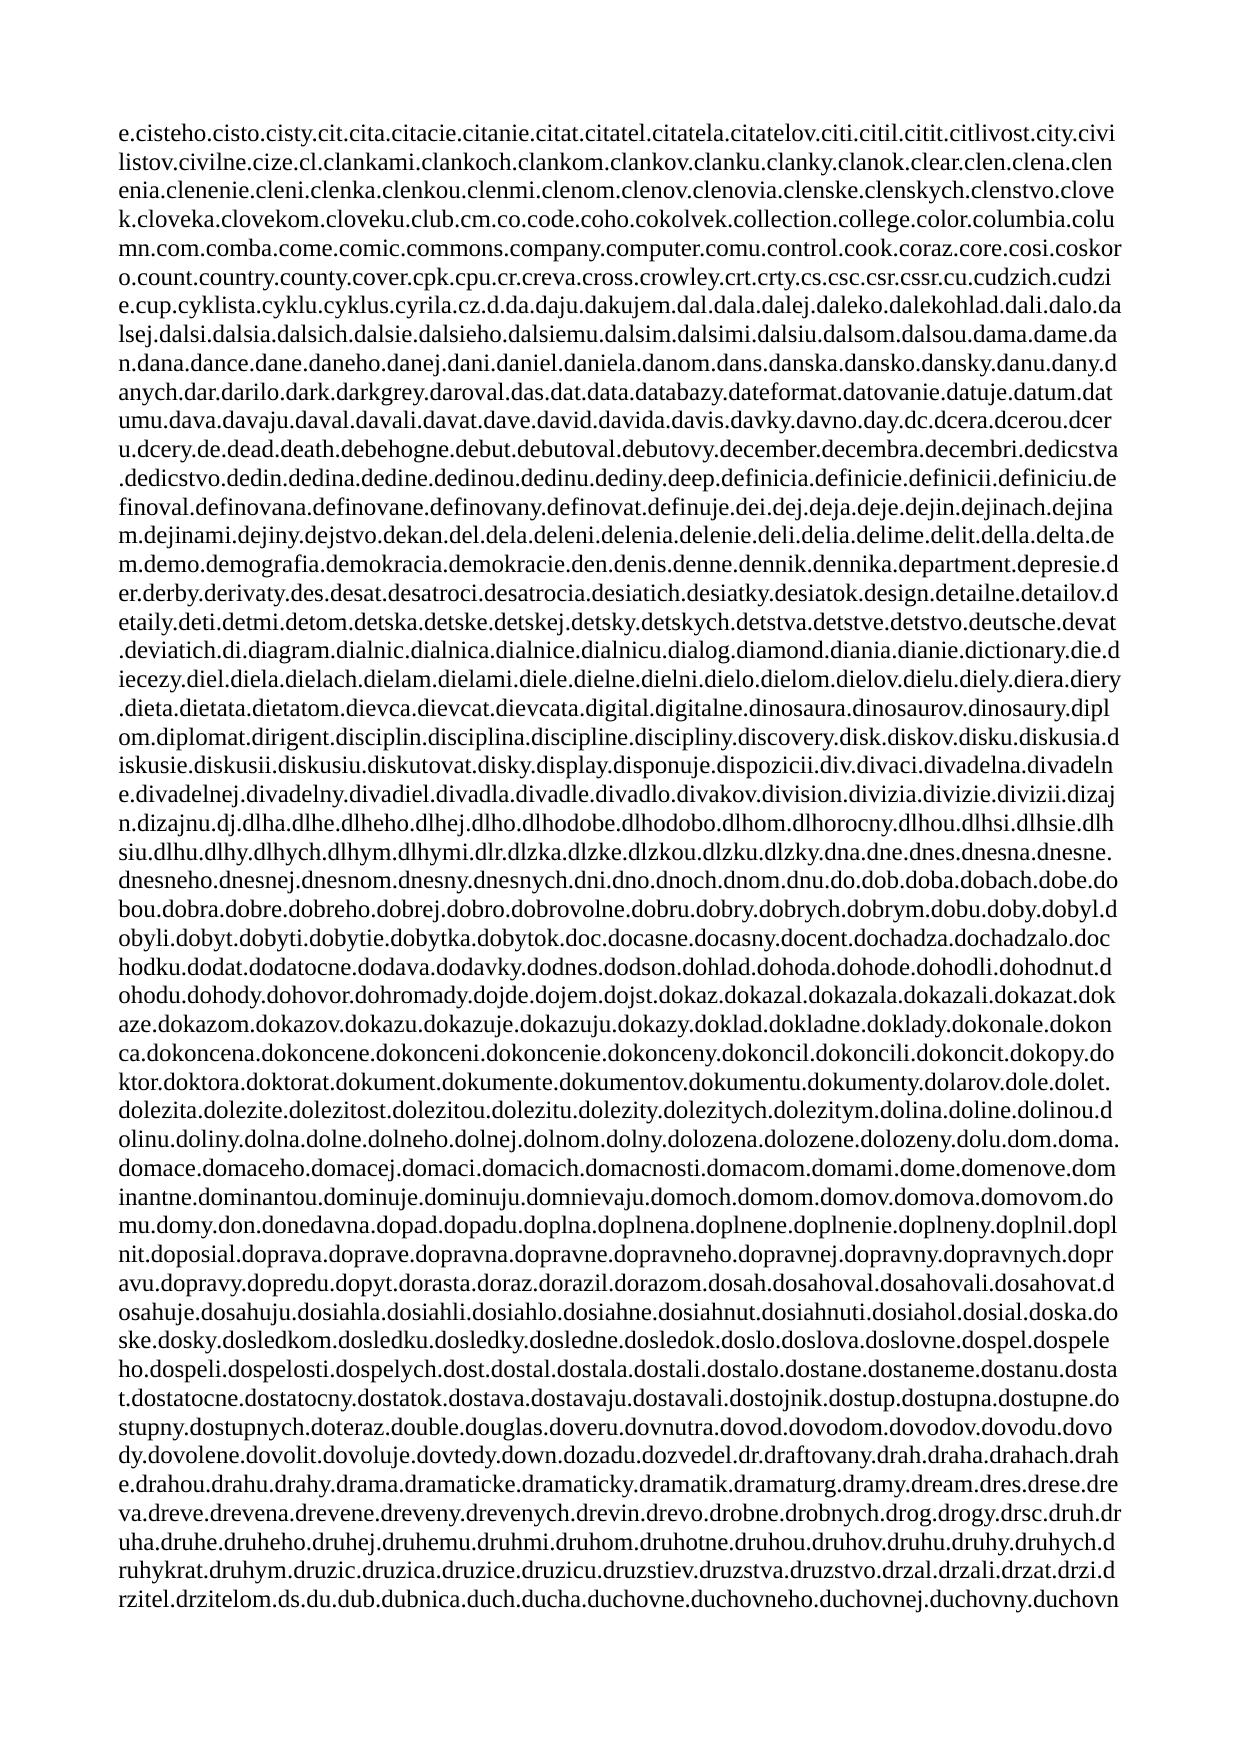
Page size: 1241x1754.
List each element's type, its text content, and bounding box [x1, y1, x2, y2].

text bou.dobra.dobre.dobreho.dobrej.dobro.dobrovolne.dobru.dobry.dobrych.dobrym.dobu.doby.dobyl.dobyli.dobyt.dobyti.dobytie.dobytka.dobytok.doc.docasne.docasny.docent.dochadza.dochadzalo.dochodku.dodat.dodatocne.dodava.dodavky.dodnes.dodson.dohlad.dohoda.dohode.dohodli.dohodnut.dohodu.dohody.dohovor.dohromady.dojde.dojem.dojst.dokaz.dokazal.dokazala.dokazali.dokazat.dokaze.dokazom.dokazov.dokazu.dokazuje.dokazuju.dokazy.doklad.dokladne.doklady.dokonale.dokonca.dokoncena.dokoncene.dokonceni.dokoncenie.dokonceny.dokoncil.dokoncili.dokoncit.dokopy.doktor.doktora.doktorat.dokument.dokumente.dokumentov.dokumentu.dokumenty.dolarov.dole.dolet.dolezita.dolezite.dolezitost.dolezitou.dolezitu.dolezity.dolezitych.dolezitym.dolina.doline.dolinou.dolinu.doliny.dolna.dolne.dolneho.dolnej.dolnom.dolny.dolozena.dolozene.dolozeny.dolu.dom.doma.domace.domaceho.domacej.domaci.domacich.domacnosti.domacom.domami.dome.domenove.dominantne.dominantou.dominuje.dominuju.domnievaju.domoch.domom.domov.domova.domovom.domu.domy.don.donedavna.dopad.dopadu.doplna.doplnena.doplnene.doplnenie.doplneny.doplnil.doplnit.doposial.doprava.doprave.dopravna.dopravne.dopravneho.dopravnej.dopravny.dopravnych.dopravu.dopravy.dopredu.dopyt.dorasta.doraz.dorazil.dorazom.dosah.dosahoval.dosahovali.dosahovat.dosahuje.dosahuju.dosiahla.dosiahli.dosiahlo.dosiahne.dosiahnut.dosiahnuti.dosiahol.dosial.doska.doske.dosky.dosledkom.dosledku.dosledky.dosledne.dosledok.doslo.doslova.doslovne.dospel.dospeleho.dospeli.dospelosti.dospelych.dost.dostal.dostala.dostali.dostalo.dostane.dostaneme.dostanu.dostat.dostatocne.dostatocny.dostatok.dostava.dostavaju.dostavali.dostojnik.dostup.dostupna.dostupne.dostupny.dostupnych.doteraz.double.douglas.doveru.dovnutra.dovod.dovodom.dovodov.dovodu.dovody.dovolene.dovolit.dovoluje.dovtedy.down.dozadu.dozvedel.dr.draftovany.drah.draha.drahach.drahe.drahou.drahu.drahy.drama.dramaticke.dramaticky.dramatik.dramaturg.dramy.dream.dres.drese.dreva.dreve.drevena.drevene.dreveny.drevenych.drevin.drevo.drobne.drobnych.drog.drogy.drsc.druh.druha.druhe.druheho.druhej.druhemu.druhmi.druhom.druhotne.druhou.druhov.druhu.druhy.druhych.druhykrat.druhym.druzic.druzica.druzice.druzicu.druzstiev.druzstva.druzstvo.drzal.drzali.drzat.drzi.drzitel.drzitelom.ds.du.dub.dubnica.duch.ducha.duchovne.duchovneho.duchovnej.duchovny.duchovn [118, 894, 1122, 1613]
text e.cisteho.cisto.cisty.cit.cita.citacie.citanie.citat.citatel.citatela.citatelov.citi.citil.citit.citlivost.city.civilistov.civilne.cize.cl.clankami.clankoch.clankom.clankov.clanku.clanky.clanok.clear.clen.clena.clenenia.clenenie.cleni.clenka.clenkou.clenmi.clenom.clenov.clenovia.clenske.clenskych.clenstvo.clovek.cloveka.clovekom.cloveku.club.cm.co.code.coho.cokolvek.collection.college.color.columbia.column.com.comba.come.comic.commons.company.computer.comu.control.cook.coraz.core.cosi.coskoro.count.country.county.cover.cpk.cpu.cr.creva.cross.crowley.crt.crty.cs.csc.csr.cssr.cu.cudzich.cudzie.cup.cyklista.cyklu.cyklus.cyrila.cz.d.da.daju.dakujem.dal.dala.dalej.daleko.dalekohlad.dali.dalo.dalsej.dalsi.dalsia.dalsich.dalsie.dalsieho.dalsiemu.dalsim.dalsimi.dalsiu.dalsom.dalsou.dama.dame.dan.dana.dance.dane.daneho.danej.dani.daniel.daniela.danom.dans.danska.dansko.dansky.danu.dany.danych.dar.darilo.dark.darkgrey.daroval.das.dat.data.databazy.dateformat.datovanie.datuje.datum.datumu.dava.davaju.daval.davali.davat.dave.david.davida.davis.davky.davno.day.dc.dcera.dcerou.dceru.dcery.de.dead.death.debehogne.debut.debutoval.debutovy.december.decembra.decembri.dedicstva.dedicstvo.dedin.dedina.dedine.dedinou.dedinu.dediny.deep.definicia.definicie.definicii.definiciu.definoval.definovana.definovane.definovany.definovat.definuje.dei.dej.deja.deje.dejin.dejinach.dejinam.dejinami.dejiny.dejstvo.dekan.del.dela.deleni.delenia.delenie.deli.delia.delime.delit.della.delta.dem.demo.demografia.demokracia.demokracie.den.denis.denne.dennik.dennika.department.depresie.der.derby.derivaty.des.desat.desatroci.desatrocia.desiatich.desiatky.desiatok.design.detailne.detailov.detaily.deti.detmi.detom.detska.detske.detskej.detsky.detskych.detstva.detstve.detstvo.deutsche.devat.deviatich.di.diagram.dialnic.dialnica.dialnice.dialnicu.dialog.diamond.diania.dianie.dictionary.die.diecezy.diel.diela.dielach.dielam.dielami.diele.dielne.dielni.dielo.dielom.dielov.dielu.diely.diera.diery.dieta.dietata.dietatom.dievca.dievcat.dievcata.digital.digitalne.dinosaura.dinosaurov.dinosaury.diplom.diplomat.dirigent.disciplin.disciplina.discipline.discipliny.discovery.disk.diskov.disku.diskusia.diskusie.diskusii.diskusiu.diskutovat.disky.display.disponuje.dispozicii.div.divaci.divadelna.divadelne.divadelnej.divadelny.divadiel.divadla.divadle.divadlo.divakov.division.divizia.divizie.divizii.dizajn.dizajnu.dj.dlha.dlhe.dlheho.dlhej.dlho.dlhodobe.dlhodobo.dlhom.dlhorocny.dlhou.dlhsi.dlhsie.dlhsiu.dlhu.dlhy.dlhych.dlhym.dlhymi.dlr.dlzka.dlzke.dlzkou.dlzku.dlzky.dna.dne.dnes.dnesna.dnesne.dnesneho.dnesnej.dnesnom.dnesny.dnesnych.dni.dno.dnoch.dnom.dnu.do.dob.doba.dobach.dobe.do [118, 118, 1122, 894]
